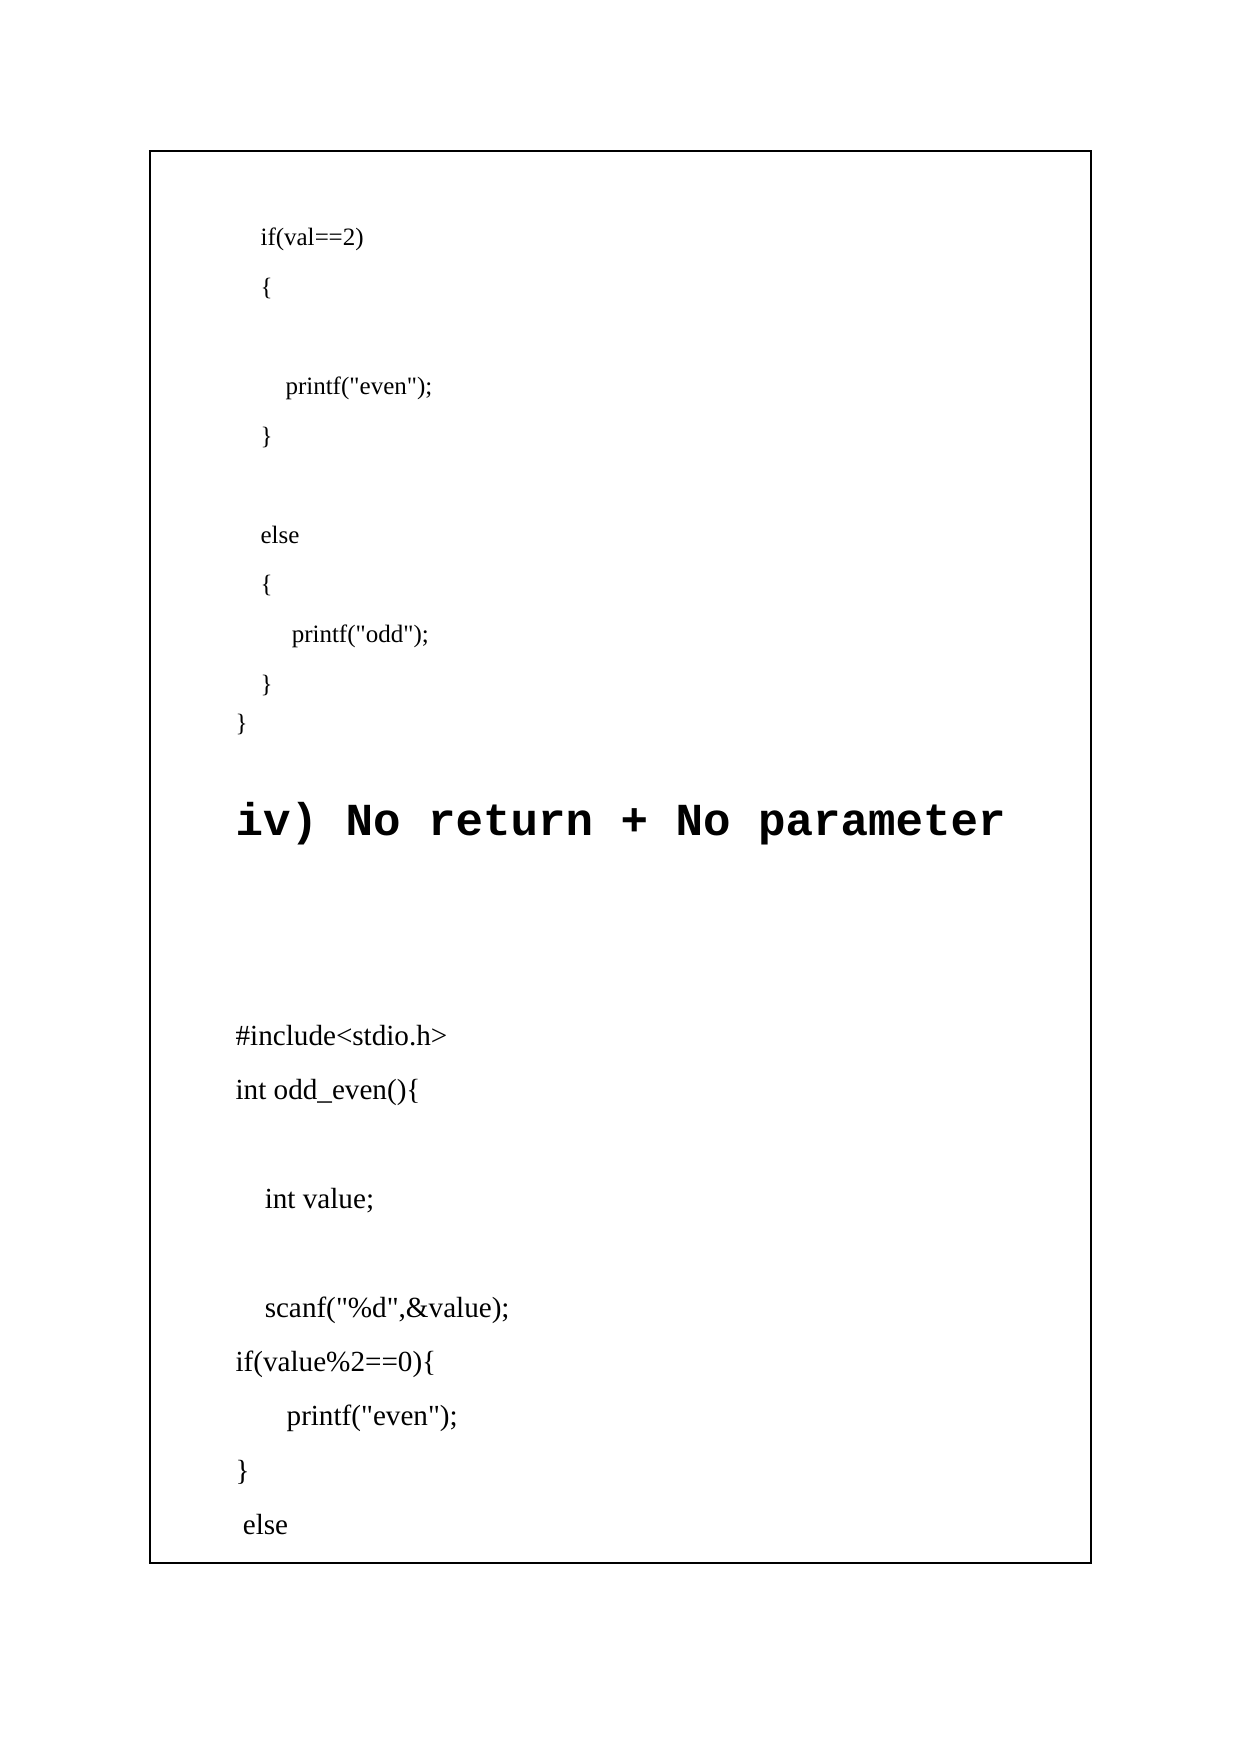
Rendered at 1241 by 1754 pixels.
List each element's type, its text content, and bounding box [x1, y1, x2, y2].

table_cell if(val==2) { printf("even"); } else { printf("odd"); } } iv) No return + No parameter #include<stdio.h> int odd_even(){ int value; scanf("%d",&value); if(value%2==0){ printf("even"); } else [151, 152, 1090, 1562]
